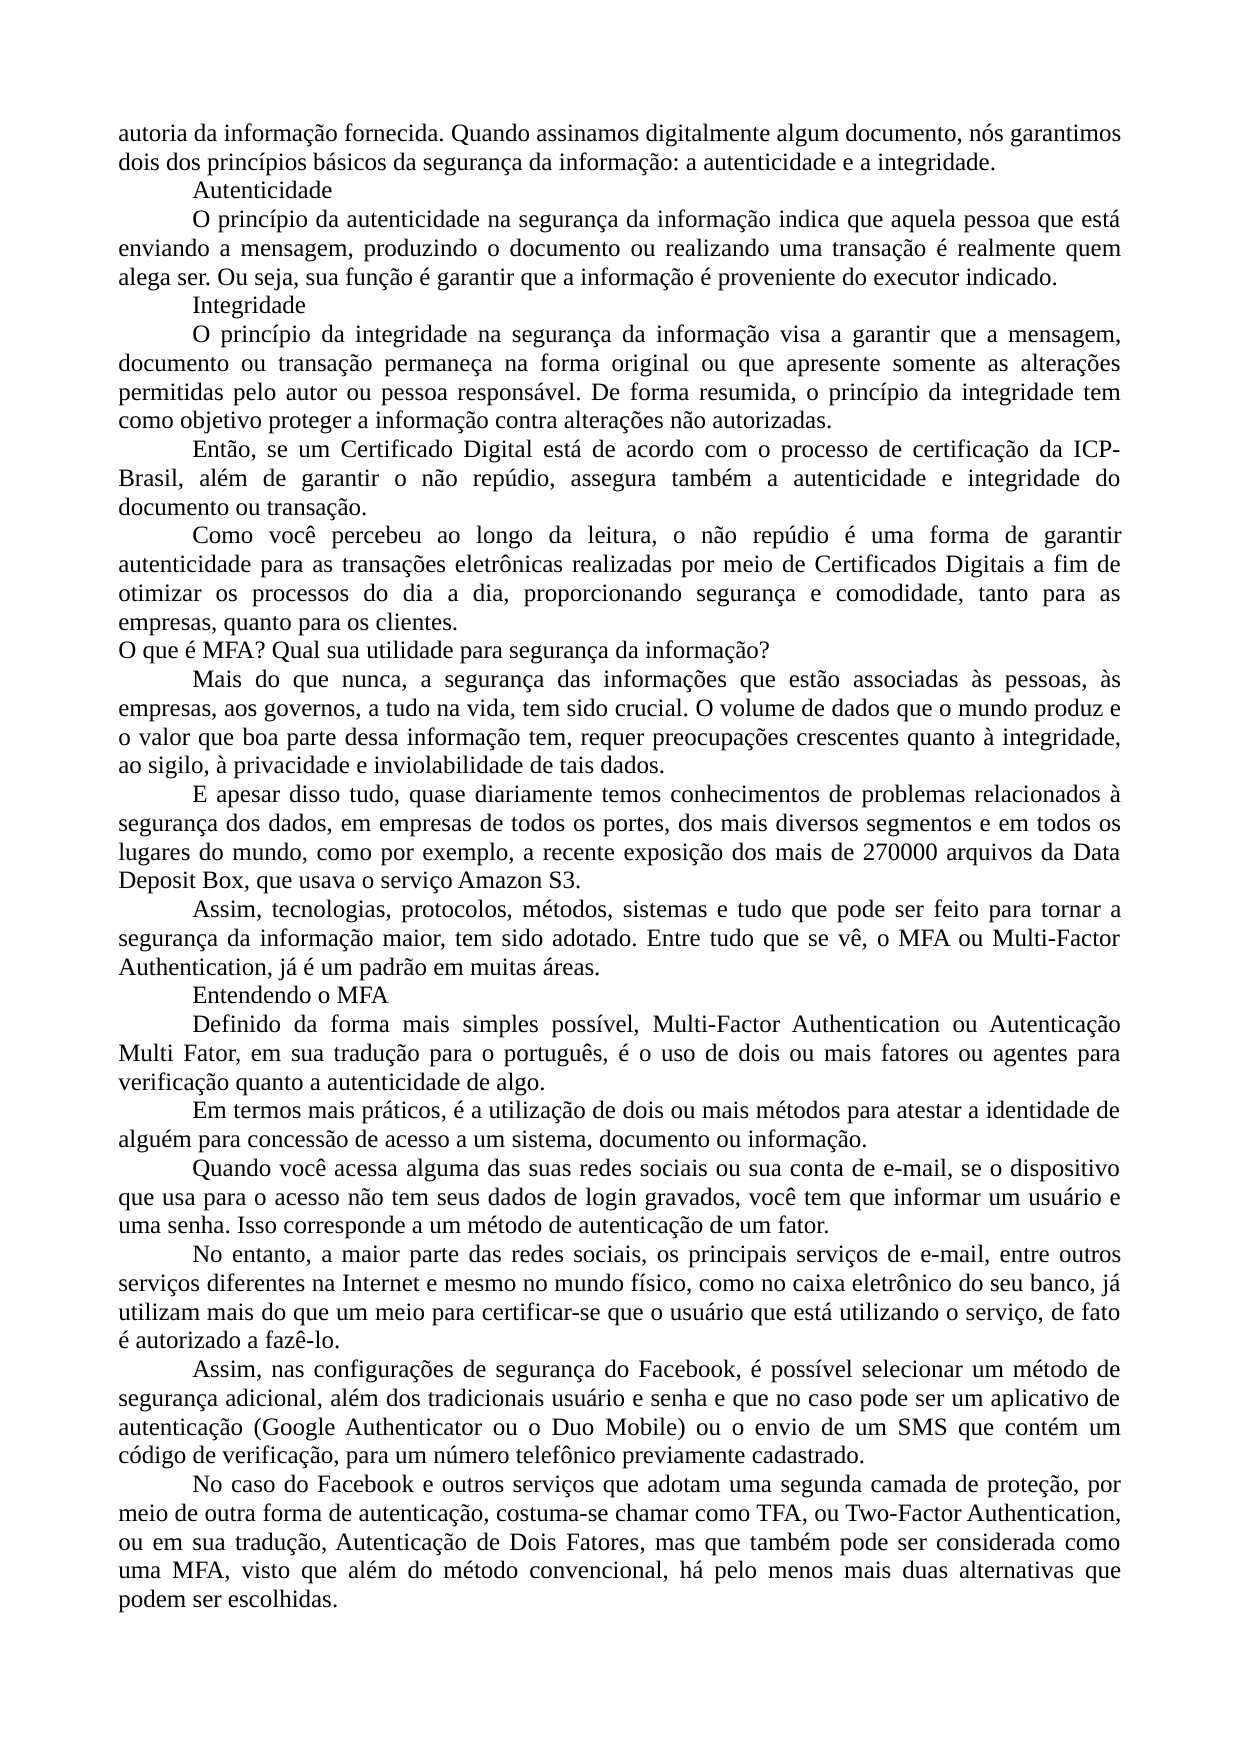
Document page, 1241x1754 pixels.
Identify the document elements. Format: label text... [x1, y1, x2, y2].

text Autenticidade [118, 176, 1122, 204]
text No caso do Facebook e outros serviços que adotam uma segunda camada de proteção, por meio de outra forma de autenticação, costuma-se chamar como TFA, ou Two-Factor Authentication, ou em sua tradução, Autenticação de Dois Fatores, mas que também pode ser considerada como uma MFA, visto que além do método convencional, há pelo menos mais duas alternativas que podem ser escolhidas. [118, 1469, 1122, 1613]
text Quando você acessa alguma das suas redes sociais ou sua conta de e-mail, se o dispositivo que usa para o acesso não tem seus dados de login gravados, você tem que informar um usuário e uma senha. Isso corresponde a um método de autenticação de um fator. [118, 1153, 1122, 1239]
text O princípio da autenticidade na segurança da informação indica que aquela pessoa que está enviando a mensagem, produzindo o documento ou realizando uma transação é realmente quem alega ser. Ou seja, sua função é garantir que a informação é proveniente do executor indicado. [118, 204, 1122, 291]
text Integridade [118, 291, 1122, 319]
text Em termos mais práticos, é a utilização de dois ou mais métodos para atestar a identidade de alguém para concessão de acesso a um sistema, documento ou informação. [118, 1096, 1122, 1153]
text No entanto, a maior parte das redes sociais, os principais serviços de e-mail, entre outros serviços diferentes na Internet e mesmo no mundo físico, como no caixa eletrônico do seu banco, já utilizam mais do que um meio para certificar-se que o usuário que está utilizando o serviço, de fato é autorizado a fazê-lo. [118, 1239, 1122, 1354]
text O que é MFA? Qual sua utilidade para segurança da informação? [118, 636, 1122, 664]
text Definido da forma mais simples possível, Multi-Factor Authentication ou Autenticação Multi Fator, em sua tradução para o português, é o uso de dois ou mais fatores ou agentes para verificação quanto a autenticidade de algo. [118, 1009, 1122, 1096]
text autoria da informação fornecida. Quando assinamos digitalmente algum documento, nós garantimos dois dos princípios básicos da segurança da informação: a autenticidade e a integridade. [118, 118, 1122, 176]
text O princípio da integridade na segurança da informação visa a garantir que a mensagem, documento ou transação permaneça na forma original ou que apresente somente as alterações permitidas pelo autor ou pessoa responsável. De forma resumida, o princípio da integridade tem como objetivo proteger a informação contra alterações não autorizadas. [118, 319, 1122, 434]
text Como você percebeu ao longo da leitura, o não repúdio é uma forma de garantir autenticidade para as transações eletrônicas realizadas por meio de Certificados Digitais a fim de otimizar os processos do dia a dia, proporcionando segurança e comodidade, tanto para as empresas, quanto para os clientes. [118, 521, 1122, 636]
text E apesar disso tudo, quase diariamente temos conhecimentos de problemas relacionados à segurança dos dados, em empresas de todos os portes, dos mais diversos segmentos e em todos os lugares do mundo, como por exemplo, a recente exposição dos mais de 270000 arquivos da Data Deposit Box, que usava o serviço Amazon S3. [118, 779, 1122, 894]
text Entendendo o MFA [118, 981, 1122, 1009]
text Mais do que nunca, a segurança das informações que estão associadas às pessoas, às empresas, aos governos, a tudo na vida, tem sido crucial. O volume de dados que o mundo produz e o valor que boa parte dessa informação tem, requer preocupações crescentes quanto à integridade, ao sigilo, à privacidade e inviolabilidade de tais dados. [118, 664, 1122, 779]
text Então, se um Certificado Digital está de acordo com o processo de certificação da ICP-Brasil, além de garantir o não repúdio, assegura também a autenticidade e integridade do documento ou transação. [118, 434, 1122, 521]
text Assim, tecnologias, protocolos, métodos, sistemas e tudo que pode ser feito para tornar a segurança da informação maior, tem sido adotado. Entre tudo que se vê, o MFA ou Multi-Factor Authentication, já é um padrão em muitas áreas. [118, 894, 1122, 981]
text Assim, nas configurações de segurança do Facebook, é possível selecionar um método de segurança adicional, além dos tradicionais usuário e senha e que no caso pode ser um aplicativo de autenticação (Google Authenticator ou o Duo Mobile) ou o envio de um SMS que contém um código de verificação, para um número telefônico previamente cadastrado. [118, 1354, 1122, 1469]
